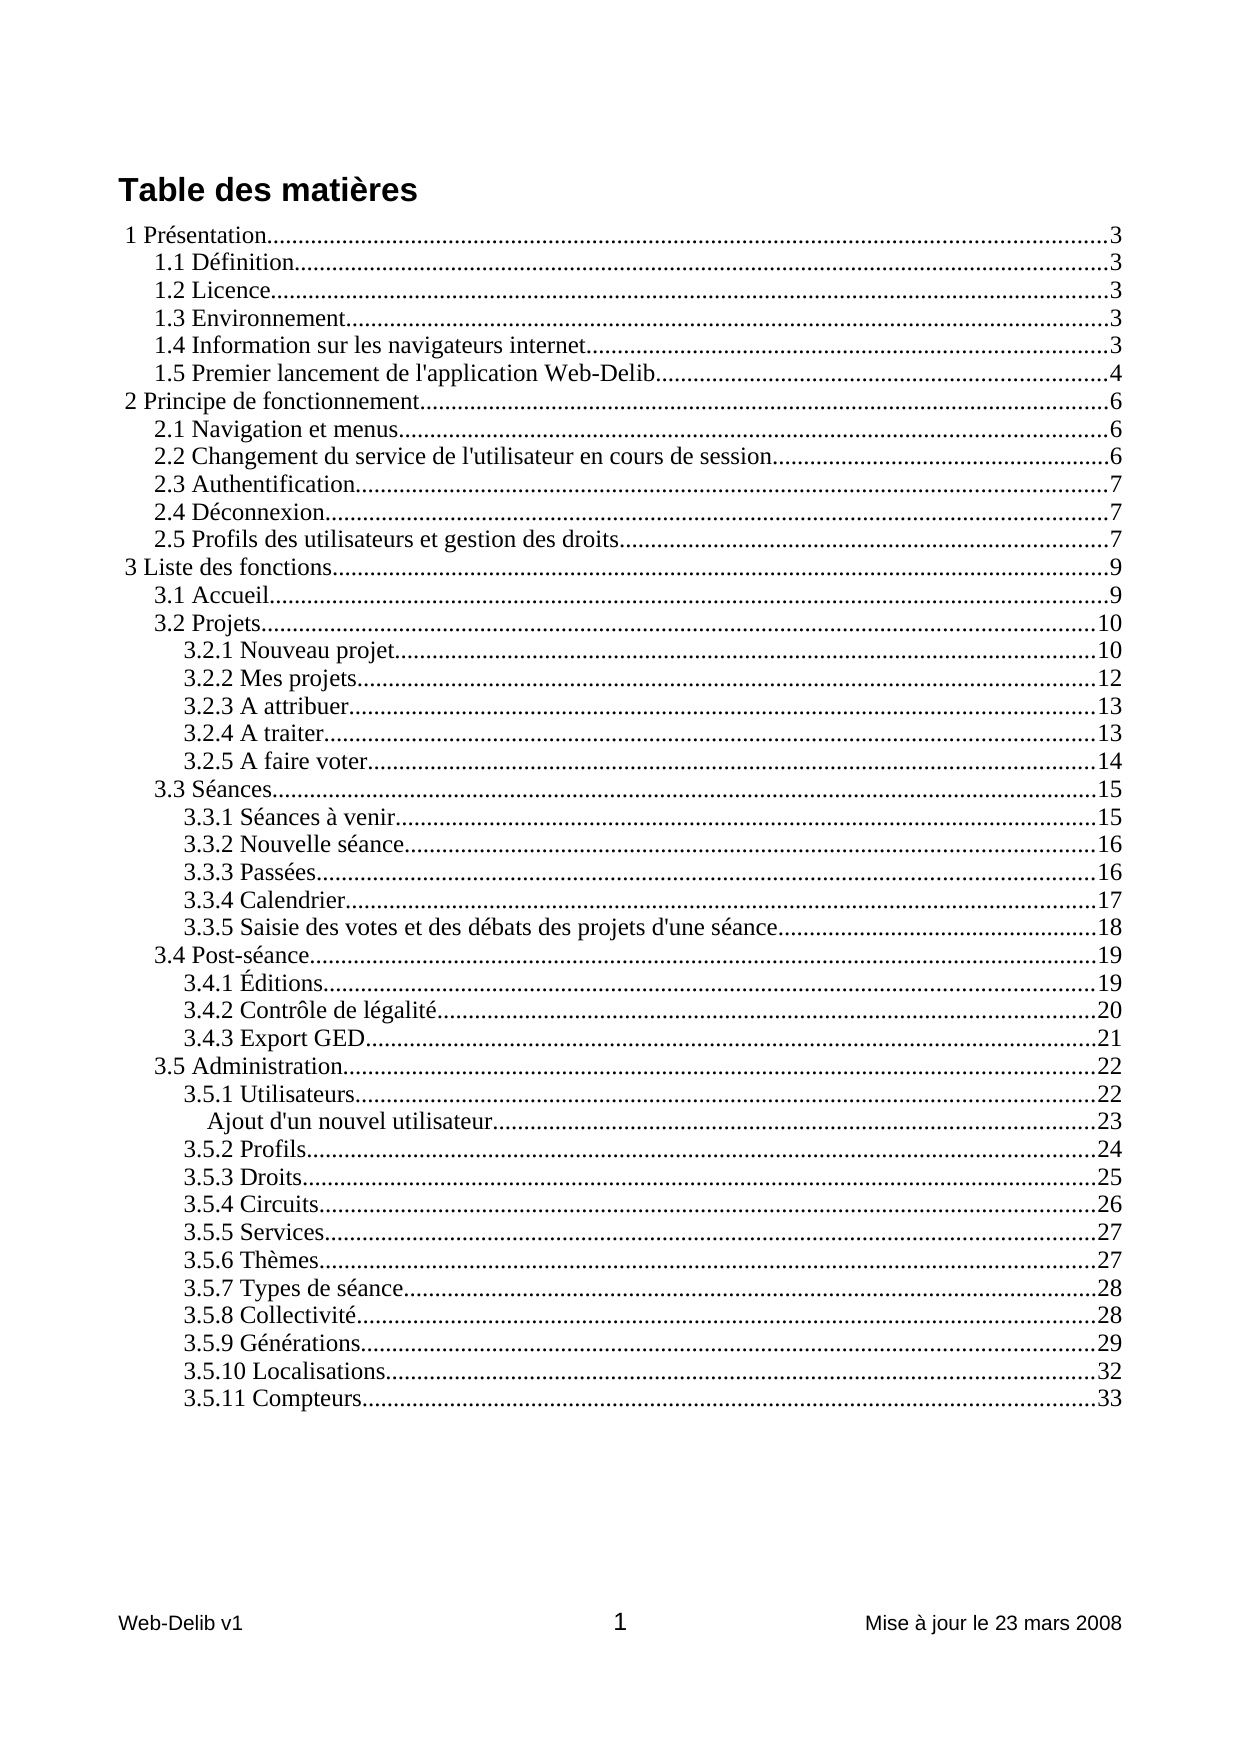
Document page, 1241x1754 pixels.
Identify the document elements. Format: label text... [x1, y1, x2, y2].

text 3.2.4 A traiter 13 [177, 719, 1122, 747]
text 1 Présentation 3 [118, 221, 1122, 248]
text 2.4 Déconnexion 7 [148, 498, 1122, 526]
text 3.2.3 A attribuer 13 [177, 692, 1122, 719]
text 3.5.11 Compteurs 33 [177, 1384, 1122, 1412]
text 3.3.5 Saisie des votes et des débats des projets d'une séance 18 [177, 913, 1122, 941]
text 3.3.1 Séances à venir 15 [177, 803, 1122, 830]
text 3.5.2 Profils 24 [177, 1135, 1122, 1163]
text 1.3 Environnement 3 [148, 304, 1122, 332]
text 3.4.3 Export GED 21 [177, 1024, 1122, 1052]
text 3.5.1 Utilisateurs 22 [177, 1080, 1122, 1107]
text 1.5 Premier lancement de l'application Web-Delib 4 [148, 359, 1122, 387]
text 3.5.3 Droits 25 [177, 1163, 1122, 1191]
text 3.5.9 Générations 29 [177, 1329, 1122, 1357]
text 3.5.5 Services 27 [177, 1218, 1122, 1246]
text 3.5.7 Types de séance 28 [177, 1274, 1122, 1301]
text 3.5.6 Thèmes 27 [177, 1246, 1122, 1274]
text 3.4.1 Éditions 19 [177, 969, 1122, 997]
text 3.4 Post-séance 19 [148, 941, 1122, 969]
text 3.2.5 A faire voter 14 [177, 747, 1122, 775]
subtitle Table des matières [118, 171, 1122, 208]
text 3.4.2 Contrôle de légalité 20 [177, 997, 1122, 1024]
text 3.2 Projets 10 [148, 609, 1122, 636]
text 2.5 Profils des utilisateurs et gestion des droits 7 [148, 526, 1122, 553]
text 3.3.2 Nouvelle séance 16 [177, 830, 1122, 858]
text 3.2.2 Mes projets 12 [177, 664, 1122, 692]
text 3 Liste des fonctions 9 [118, 553, 1122, 581]
text 2.3 Authentification 7 [148, 470, 1122, 498]
text 3.3 Séances 15 [148, 775, 1122, 803]
text 2.1 Navigation et menus 6 [148, 415, 1122, 442]
text 1.1 Définition 3 [148, 248, 1122, 276]
text 3.5.10 Localisations 32 [177, 1357, 1122, 1384]
text 2.2 Changement du service de l'utilisateur en cours de session. 6 [148, 442, 1122, 470]
text 3.2.1 Nouveau projet 10 [177, 636, 1122, 664]
text Ajout d'un nouvel utilisateur 23 [207, 1107, 1122, 1135]
text 3.5 Administration 22 [148, 1052, 1122, 1080]
text 3.3.3 Passées 16 [177, 858, 1122, 886]
text 1.4 Information sur les navigateurs internet 3 [148, 332, 1122, 359]
text 3.5.8 Collectivité 28 [177, 1301, 1122, 1329]
text 1.2 Licence 3 [148, 276, 1122, 304]
text 3.5.4 Circuits 26 [177, 1191, 1122, 1218]
text 3.1 Accueil 9 [148, 581, 1122, 609]
text 3.3.4 Calendrier 17 [177, 886, 1122, 913]
text 2 Principe de fonctionnement 6 [118, 387, 1122, 415]
